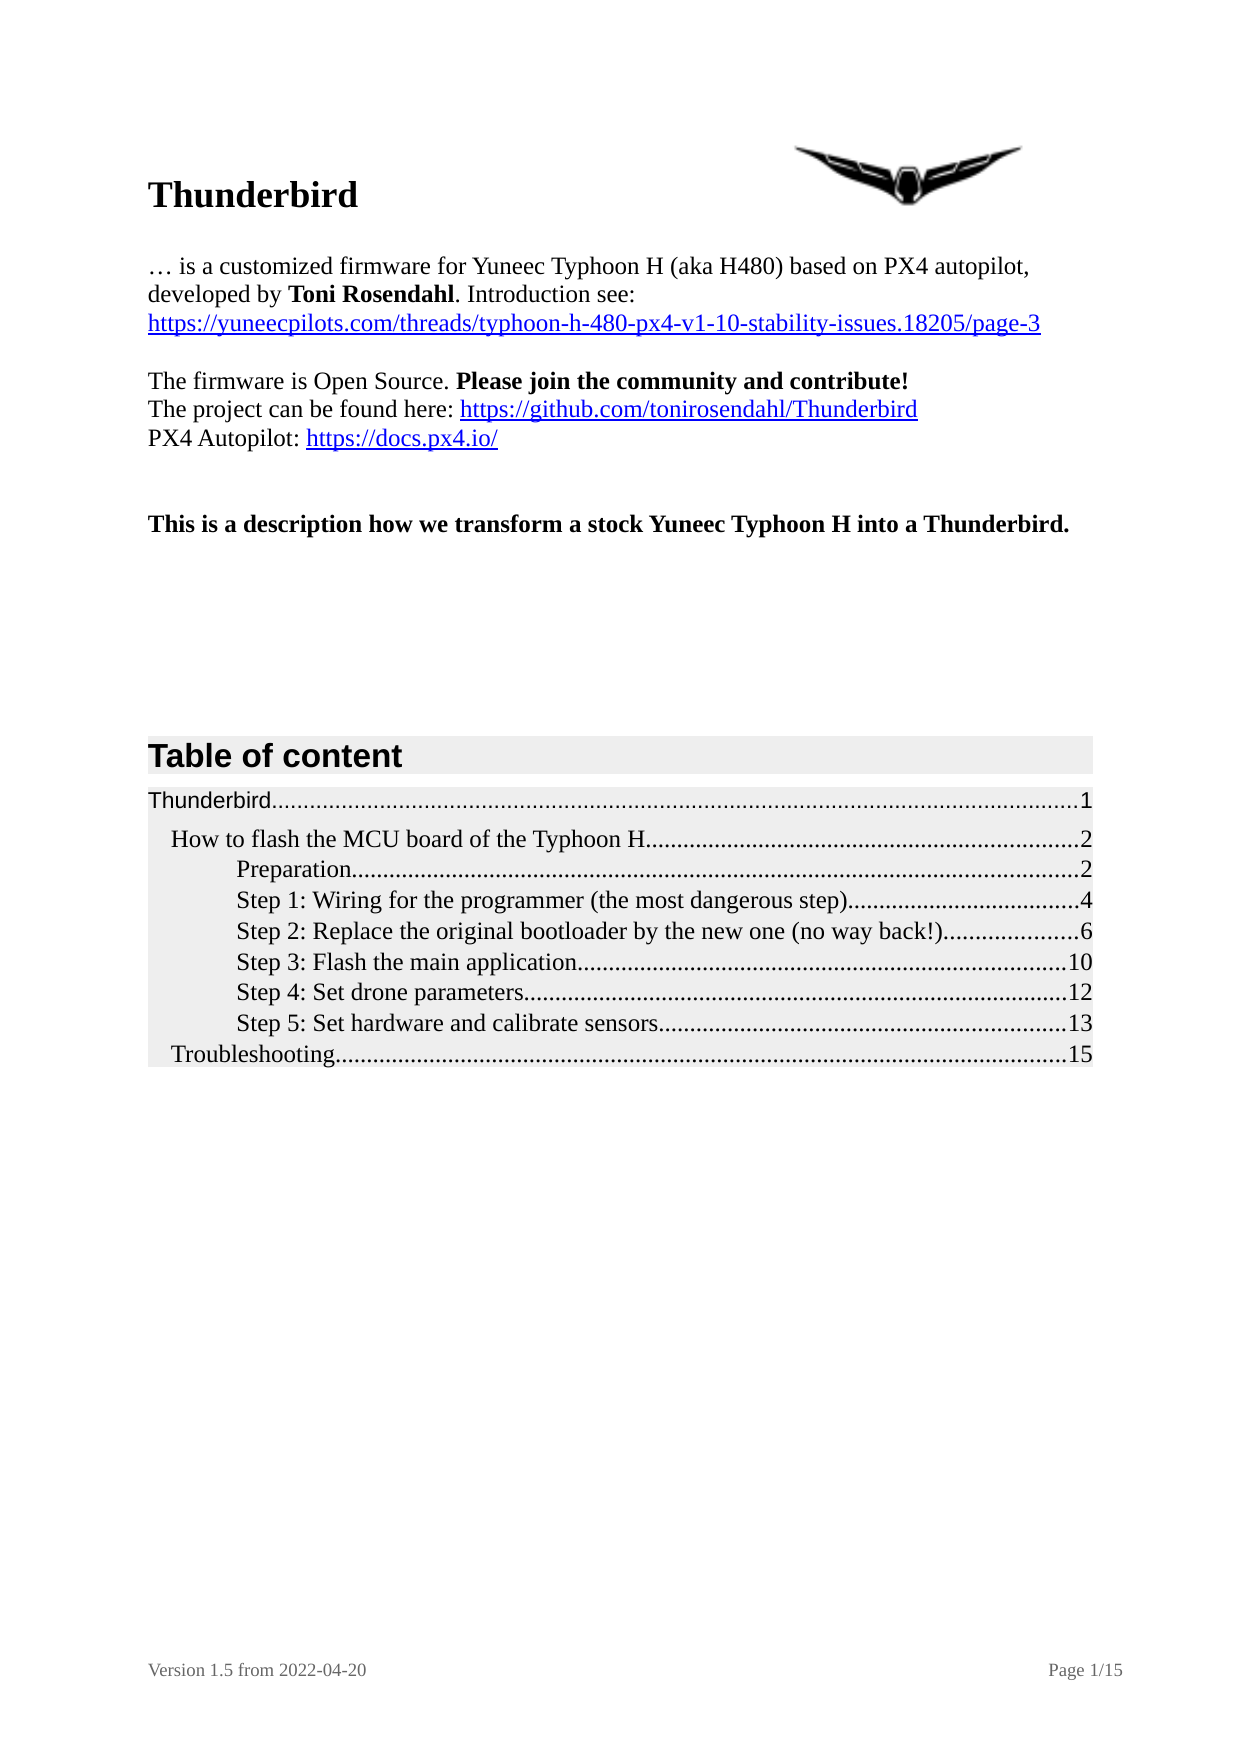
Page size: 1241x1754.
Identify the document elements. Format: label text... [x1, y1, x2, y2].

text The project can be found here: https://github.com/tonirosendahl/Thunderbird [148, 394, 1093, 423]
text PX4 Autopilot: https://docs.px4.io/ [148, 423, 1093, 452]
text Troubleshooting 15 [171, 1039, 1093, 1067]
text How to flash the MCU board of the Typhoon H 2 [171, 824, 1093, 852]
text This is a description how we transform a stock Yuneec Typhoon H into a Thunderbird. [148, 509, 1093, 538]
text Step 1: Wiring for the programmer (the most dangerous step) 4 [236, 885, 1093, 914]
subtitle Thunderbird [148, 173, 1093, 216]
text Thunderbird 1 [148, 787, 1093, 813]
text Step 2: Replace the original bootloader by the new one (no way back!) 6 [236, 916, 1093, 944]
text Step 5: Set hardware and calibrate sensors 13 [236, 1008, 1093, 1037]
text Step 3: Flash the main application 10 [236, 947, 1093, 975]
text … is a customized firmware for Yuneec Typhoon H (aka H480) based on PX4 autopilot, developed by Toni Rosendahl. Introduction see: [148, 251, 1093, 308]
text https://yuneecpilots.com/threads/typhoon-h-480-px4-v1-10-stability-issues.18205/page-3 [148, 308, 1093, 337]
text Step 4: Set drone parameters 12 [236, 977, 1093, 1006]
text The firmware is Open Source. Please join the community and contribute! [148, 366, 1093, 394]
picture [791, 142, 1025, 210]
text Preparation 2 [236, 854, 1093, 883]
subtitle Table of content [148, 736, 1093, 774]
